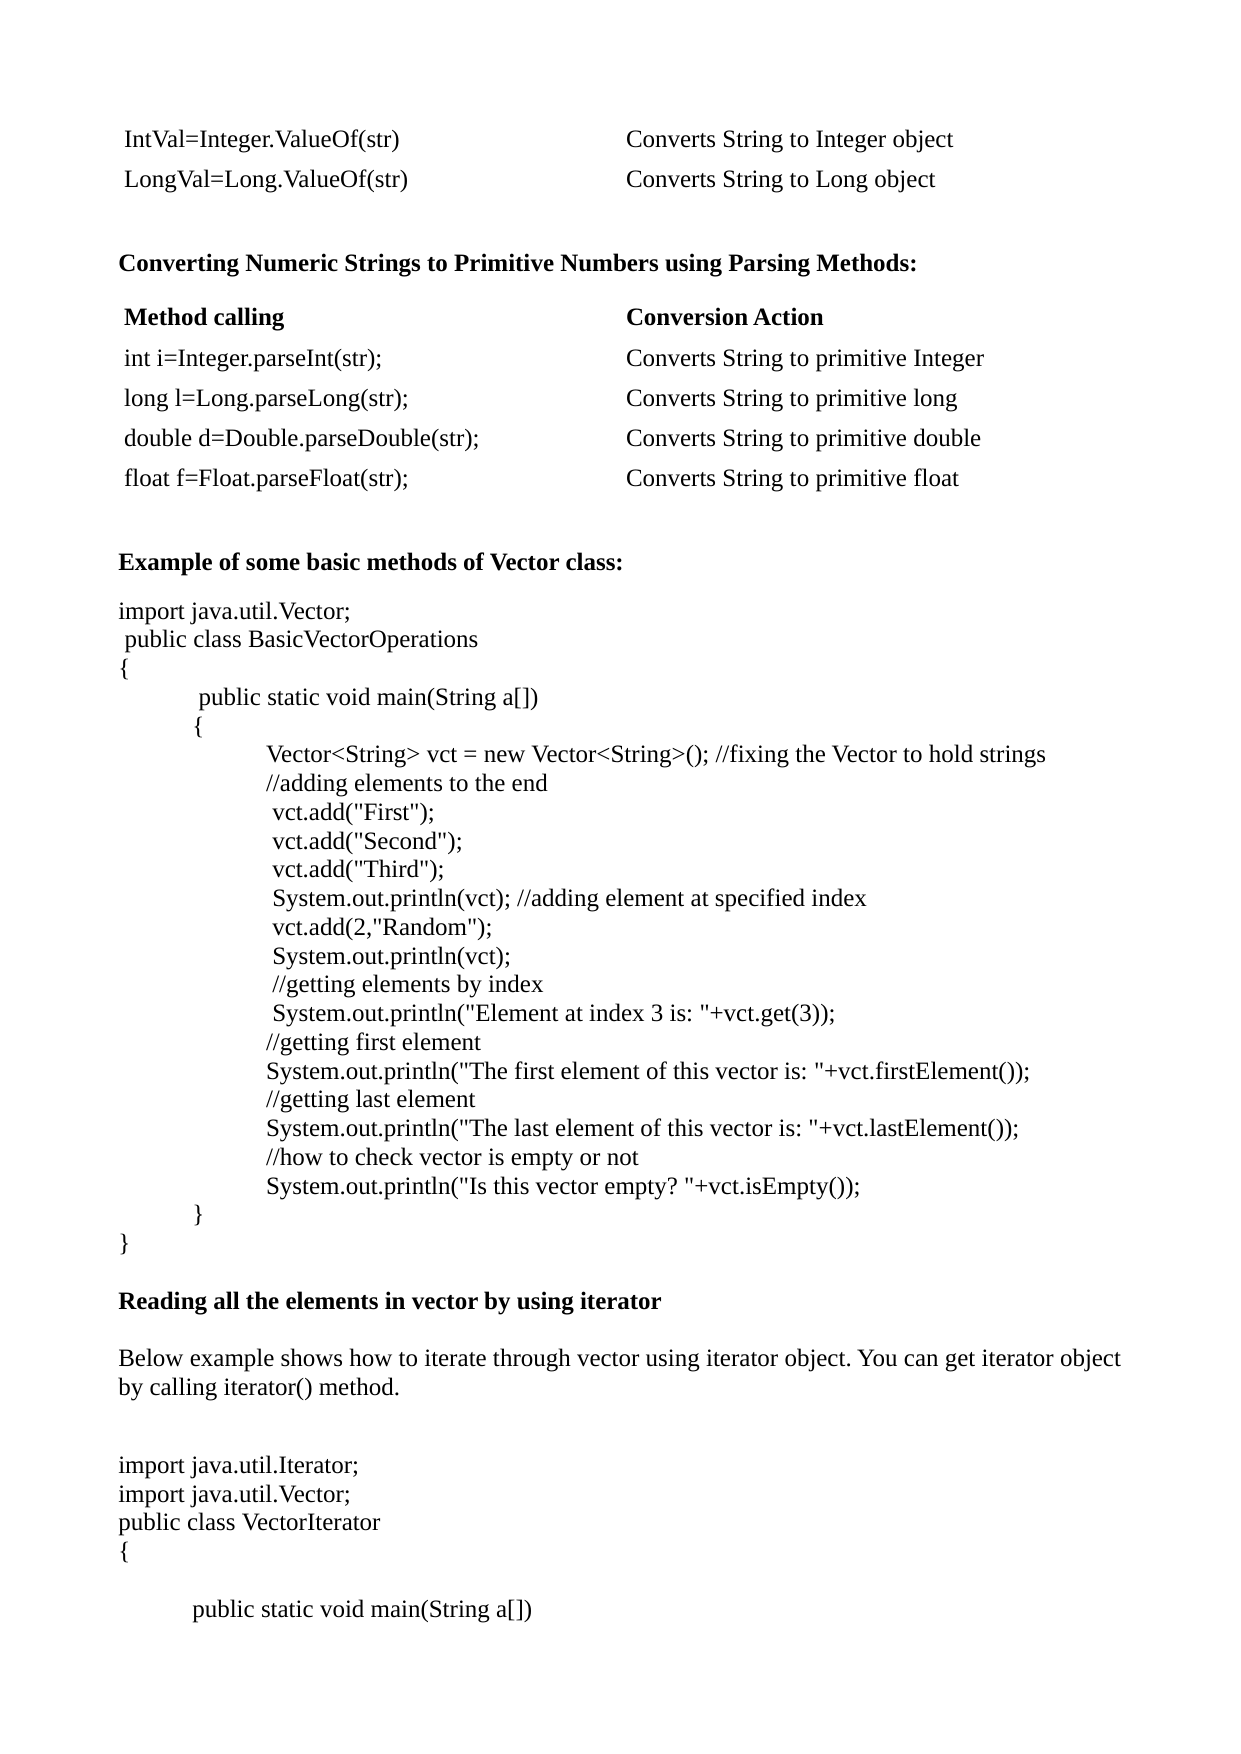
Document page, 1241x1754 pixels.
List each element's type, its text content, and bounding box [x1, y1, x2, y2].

text //getting first element [118, 1027, 1122, 1056]
text System.out.println(vct); //adding element at specified index vct.add(2,"Random"); [118, 883, 1122, 941]
table_cell LongVal=Long.ValueOf(str) [118, 158, 620, 198]
text //getting elements by index [118, 969, 1122, 998]
table_cell Converts String to primitive long [620, 377, 1122, 417]
table_cell Converts String to primitive float [620, 458, 1122, 498]
text public class VectorIterator [118, 1507, 1122, 1536]
table_cell int i=Integer.parseInt(str); [118, 337, 620, 377]
text vct.add("Second"); [118, 826, 1122, 854]
text Vector<String> vct = new Vector<String>(); //fixing the Vector to hold strings [118, 739, 1122, 768]
table_header Method calling [118, 297, 620, 337]
table_cell Converts String to Long object [620, 158, 1122, 198]
table_cell double d=Double.parseDouble(str); [118, 417, 620, 457]
text System.out.println("The first element of this vector is: "+vct.firstElement()); //getting last element [118, 1056, 1122, 1113]
table_header Conversion Action [620, 297, 1122, 337]
text vct.add("Third"); [118, 854, 1122, 883]
table_cell Converts String to primitive Integer [620, 337, 1122, 377]
text { [118, 653, 1122, 682]
text vct.add("First"); [118, 797, 1122, 826]
table_cell IntVal=Integer.ValueOf(str) [118, 118, 620, 158]
text } [118, 1199, 1122, 1228]
text Reading all the elements in vector by using iterator [118, 1286, 1122, 1314]
text System.out.println("The last element of this vector is: "+vct.lastElement()); //how to check vector is empty or not [118, 1113, 1122, 1171]
text { [118, 711, 1122, 739]
text System.out.println("Element at index 3 is: "+vct.get(3)); [118, 998, 1122, 1027]
text public class BasicVectorOperations [118, 624, 1122, 653]
text public static void main(String a[]) [118, 682, 1122, 711]
text //adding elements to the end [118, 768, 1122, 797]
text public static void main(String a[]) [118, 1594, 1122, 1622]
text import java.util.Iterator; [118, 1450, 1122, 1479]
text import java.util.Vector; [118, 1479, 1122, 1507]
text { [118, 1536, 1122, 1565]
table_cell Converts String to Integer object [620, 118, 1122, 158]
text System.out.println("Is this vector empty? "+vct.isEmpty()); [118, 1171, 1122, 1199]
text Example of some basic methods of Vector class: [118, 547, 1122, 576]
text } [118, 1228, 1122, 1257]
table_cell Converts String to primitive double [620, 417, 1122, 457]
table_cell long l=Long.parseLong(str); [118, 377, 620, 417]
text Converting Numeric Strings to Primitive Numbers using Parsing Methods: [118, 248, 1122, 276]
text System.out.println(vct); [118, 941, 1122, 969]
text Below example shows how to iterate through vector using iterator object. You can get iterator object by calling iterator() method. [118, 1343, 1122, 1401]
text import java.util.Vector; [118, 596, 1122, 624]
table_cell float f=Float.parseFloat(str); [118, 458, 620, 498]
